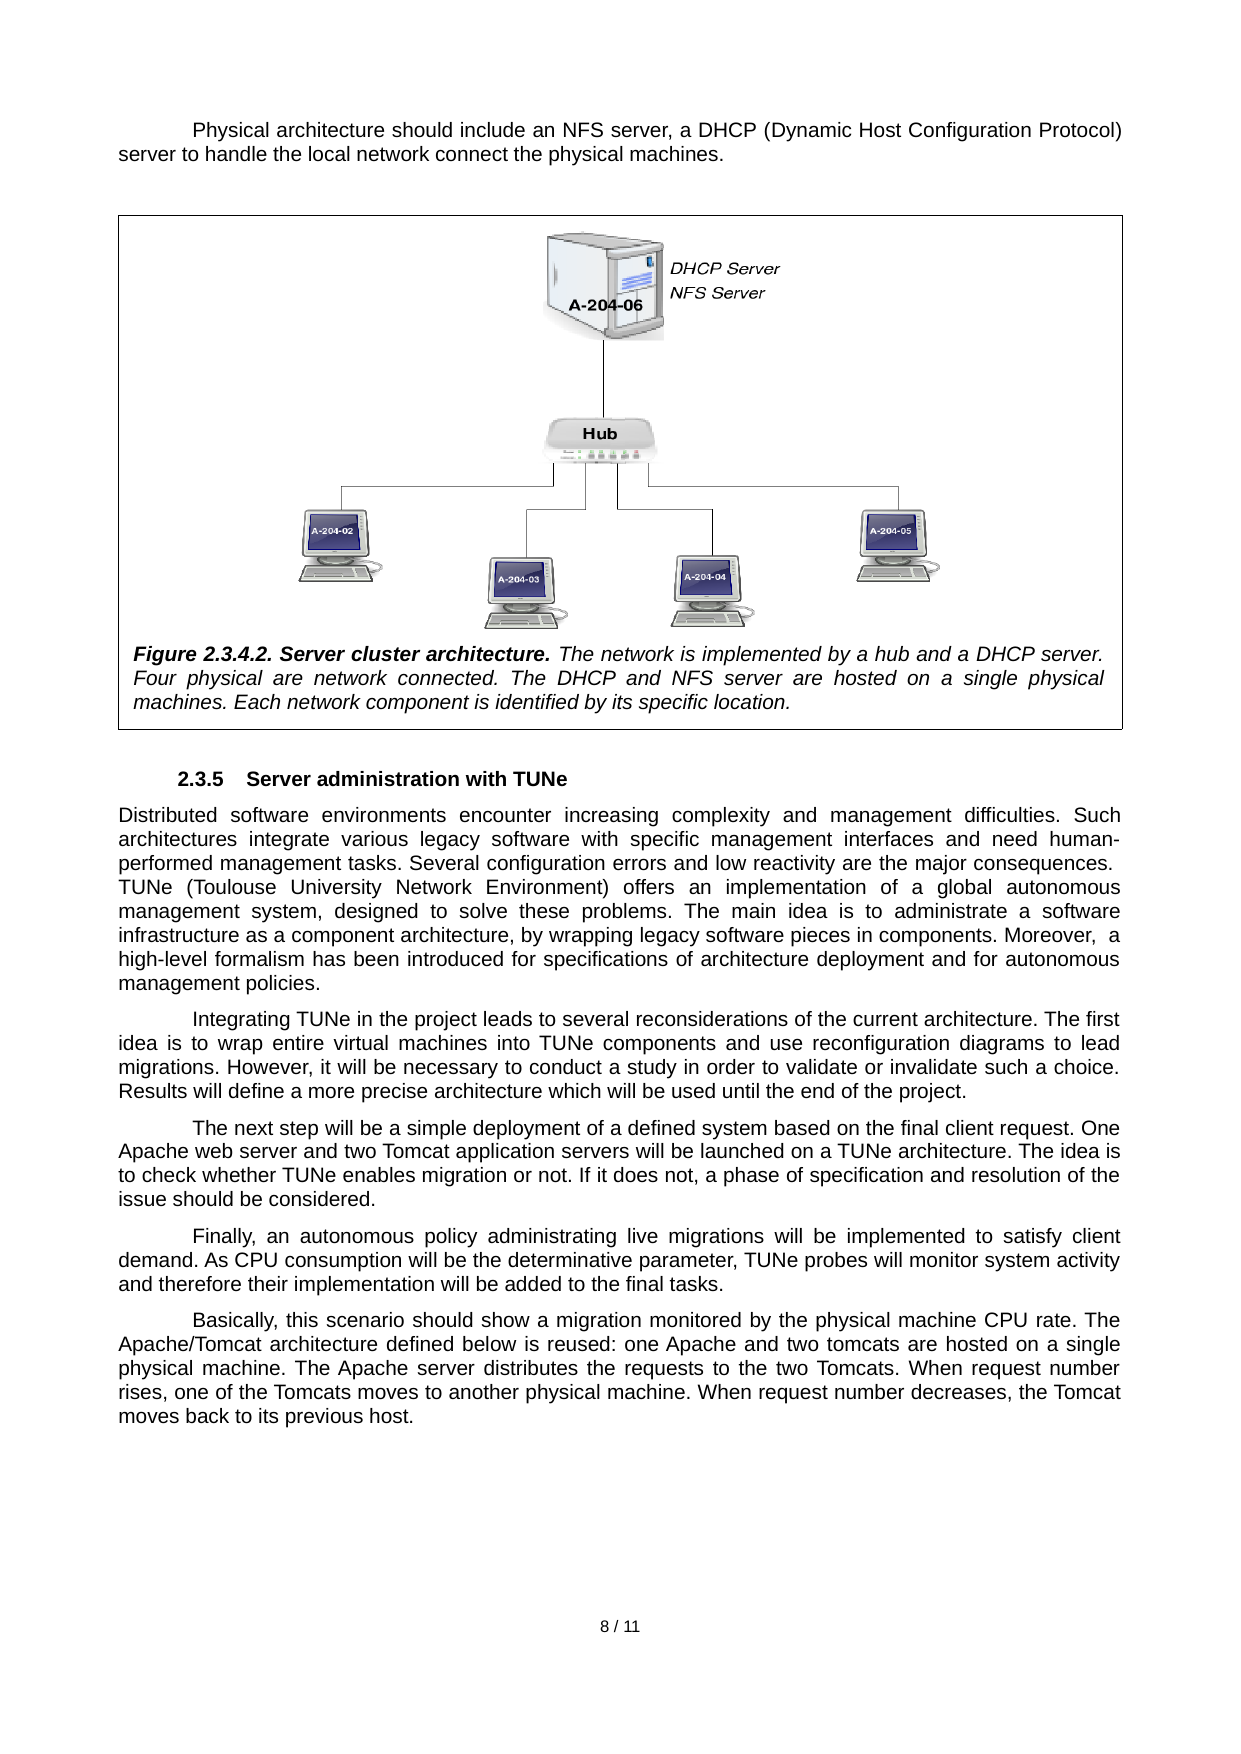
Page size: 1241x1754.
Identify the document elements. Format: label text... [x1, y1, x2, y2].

picture [298, 229, 942, 630]
text Finally, an autonomous policy administrating live migrations will be implemented to satisfy client demand. As CPU consumption will be the determinative parameter, TUNe probes will monitor system activity and therefore their implementation will be added to the final tasks. [118, 1224, 1122, 1296]
text Basically, this scenario should show a migration monitored by the physical machine CPU rate. The Apache/Tomcat architecture defined below is reused: one Apache and two tomcats are hosted on a single physical machine. The Apache server distributes the requests to the two Tomcats. When request number rises, one of the Tomcats moves to another physical machine. When request number decreases, the Tomcat moves back to its previous host. [118, 1308, 1122, 1428]
text Figure 2.3.4.2. Server cluster architecture. The network is implemented by a hub and a DHCP server. Four physical are network connected. The DHCP and NFS server are hosted on a single physical machines. Each network component is identified by its specific location. [119, 627, 1122, 729]
text Physical architecture should include an NFS server, a DHCP (Dynamic Host Configuration Protocol) server to handle the local network connect the physical machines. [118, 118, 1122, 166]
text Distributed software environments encounter increasing complexity and management difficulties. Such architectures integrate various legacy software with specific management interfaces and need human-performed management tasks. Several configuration errors and low reactivity are the major consequences. TUNe (Toulouse University Network Environment) offers an implementation of a global autonomous management system, designed to solve these problems. The main idea is to administrate a software infrastructure as a component architecture, by wrapping legacy software pieces in components. Moreover, a high-level formalism has been introduced for specifications of architecture deployment and for autonomous management policies. [118, 803, 1122, 994]
subtitle Server administration with TUNe [177, 766, 1122, 790]
text The next step will be a simple deployment of a defined system based on the final client request. One Apache web server and two Tomcat application servers will be launched on a TUNe architecture. The idea is to check whether TUNe enables migration or not. If it does not, a phase of specification and resolution of the issue should be considered. [118, 1115, 1122, 1211]
text Integrating TUNe in the project leads to several reconsiderations of the current architecture. The first idea is to wrap entire virtual machines into TUNe components and use reconfiguration diagrams to lead migrations. However, it will be necessary to conduct a study in order to validate or invalidate such a choice. Results will define a more precise architecture which will be used until the end of the project. [118, 1007, 1122, 1103]
